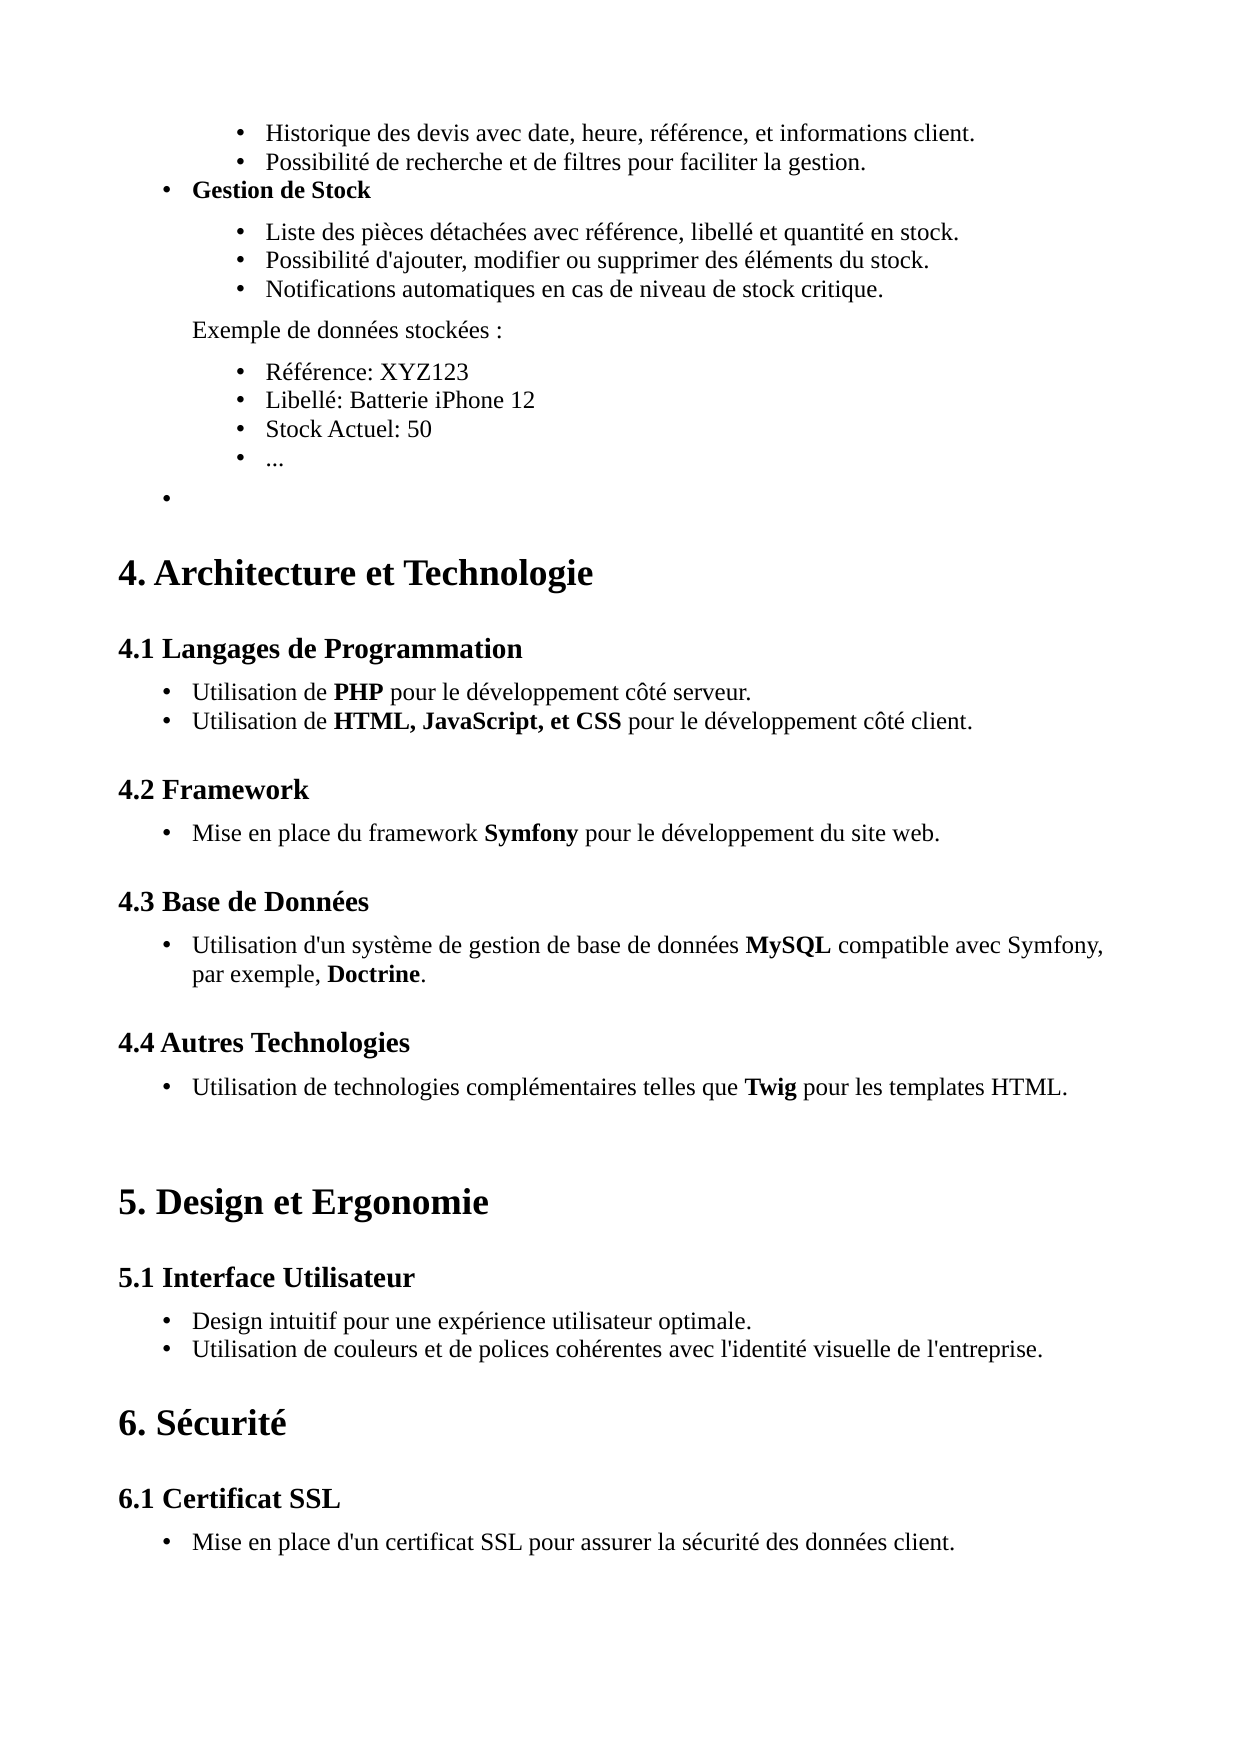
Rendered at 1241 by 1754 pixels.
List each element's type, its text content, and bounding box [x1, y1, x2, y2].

list ... [236, 443, 1122, 472]
subtitle 5.1 Interface Utilisateur [118, 1260, 1122, 1293]
list Utilisation de technologies complémentaires telles que Twig pour les templates HTML. [162, 1072, 1122, 1100]
subtitle 4.4 Autres Technologies [118, 1026, 1122, 1059]
list Liste des pièces détachées avec référence, libellé et quantité en stock. [236, 217, 1122, 246]
subtitle 4.2 Framework [118, 772, 1122, 806]
list Historique des devis avec date, heure, référence, et informations client. [236, 118, 1122, 147]
list Possibilité d'ajouter, modifier ou supprimer des éléments du stock. [236, 246, 1122, 274]
list Mise en place du framework Symfony pour le développement du site web. [162, 818, 1122, 847]
list Exemple de données stockées : [162, 316, 1122, 344]
list Gestion de Stock [162, 176, 1122, 204]
list Notifications automatiques en cas de niveau de stock critique. [236, 274, 1122, 303]
list Utilisation de HTML, JavaScript, et CSS pour le développement côté client. [162, 706, 1122, 735]
list Possibilité de recherche et de filtres pour faciliter la gestion. [236, 147, 1122, 176]
list Design intuitif pour une expérience utilisateur optimale. [162, 1306, 1122, 1334]
subtitle 6. Sécurité [118, 1401, 1122, 1444]
subtitle 4. Architecture et Technologie [118, 551, 1122, 594]
subtitle 4.3 Base de Données [118, 884, 1122, 918]
subtitle 4.1 Langages de Programmation [118, 631, 1122, 665]
list Libellé: Batterie iPhone 12 [236, 386, 1122, 414]
subtitle 5. Design et Ergonomie [118, 1179, 1122, 1222]
list Utilisation de couleurs et de polices cohérentes avec l'identité visuelle de l'entreprise. [162, 1334, 1122, 1363]
list Stock Actuel: 50 [236, 414, 1122, 443]
list Mise en place d'un certificat SSL pour assurer la sécurité des données client. [162, 1527, 1122, 1556]
list Utilisation d'un système de gestion de base de données MySQL compatible avec Symfony, par exemple, Doctrine. [162, 931, 1122, 988]
list Référence: XYZ123 [236, 357, 1122, 386]
subtitle 6.1 Certificat SSL [118, 1481, 1122, 1515]
list Utilisation de PHP pour le développement côté serveur. [162, 677, 1122, 706]
